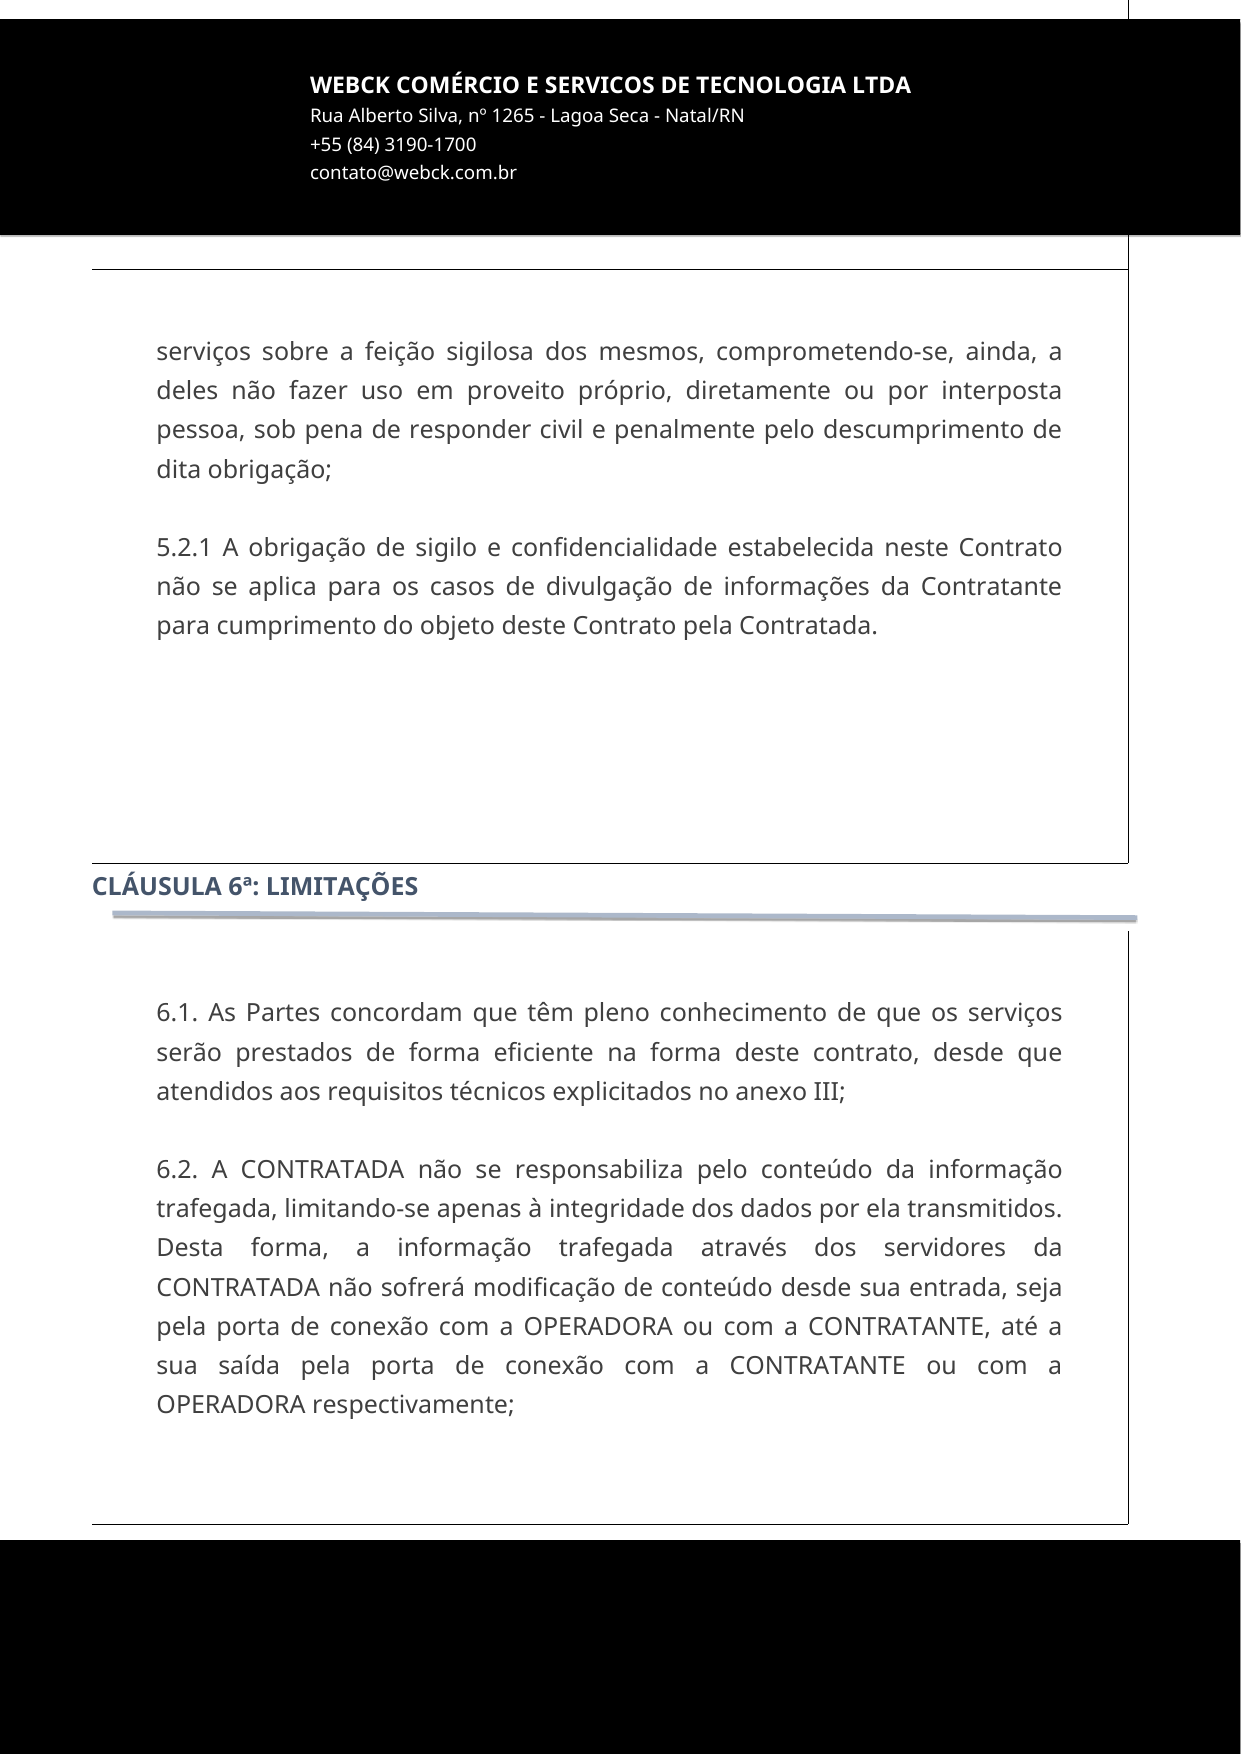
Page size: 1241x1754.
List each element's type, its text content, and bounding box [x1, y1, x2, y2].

text CLÁUSULA 6ª: LIMITAÇÕES [92, 868, 1128, 902]
text 6.2. A CONTRATADA não se responsabiliza pelo conteúdo da informação trafegada, limitando-se apenas à integridade dos dados por ela transmitidos. Desta forma, a informação trafegada através dos servidores da CONTRATADA não sofrerá modificação de conteúdo desde sua entrada, seja pela porta de conexão com a OPERADORA ou com a CONTRATANTE, até a sua saída pela porta de conexão com a CONTRATANTE ou com a OPERADORA respectivamente; [92, 1087, 1128, 1421]
text 5.2.1 A obrigação de sigilo e confidencialidade estabelecida neste Contrato não se aplica para os casos de divulgação de informações da Contratante para cumprimento do objeto deste Contrato pela Contratada. [92, 465, 1128, 642]
text 5.2. Todas as informações e dados de natureza técnica e comercial tornados de conhecimento a qualquer das Partes em virtude do presente Contrato constituem matéria sigilosa, obrigando-se, assim, a Parte a quem tiverem sido reveladas, sob as penas da lei, a guardar integral e absoluto segredo a seu respeito, bem como a advertir seus empregados e prestadores de serviços sobre a feição sigilosa dos mesmos, comprometendo-se, ainda, a deles não fazer uso em proveito próprio, diretamente ou por interposta pessoa, sob pena de responder civil e penalmente pelo descumprimento de dita obrigação; [92, 269, 1128, 465]
text 6.1. As Partes concordam que têm pleno conhecimento de que os serviços serão prestados de forma eficiente na forma deste contrato, desde que atendidos aos requisitos técnicos explicitados no anexo III; [92, 931, 1128, 1087]
